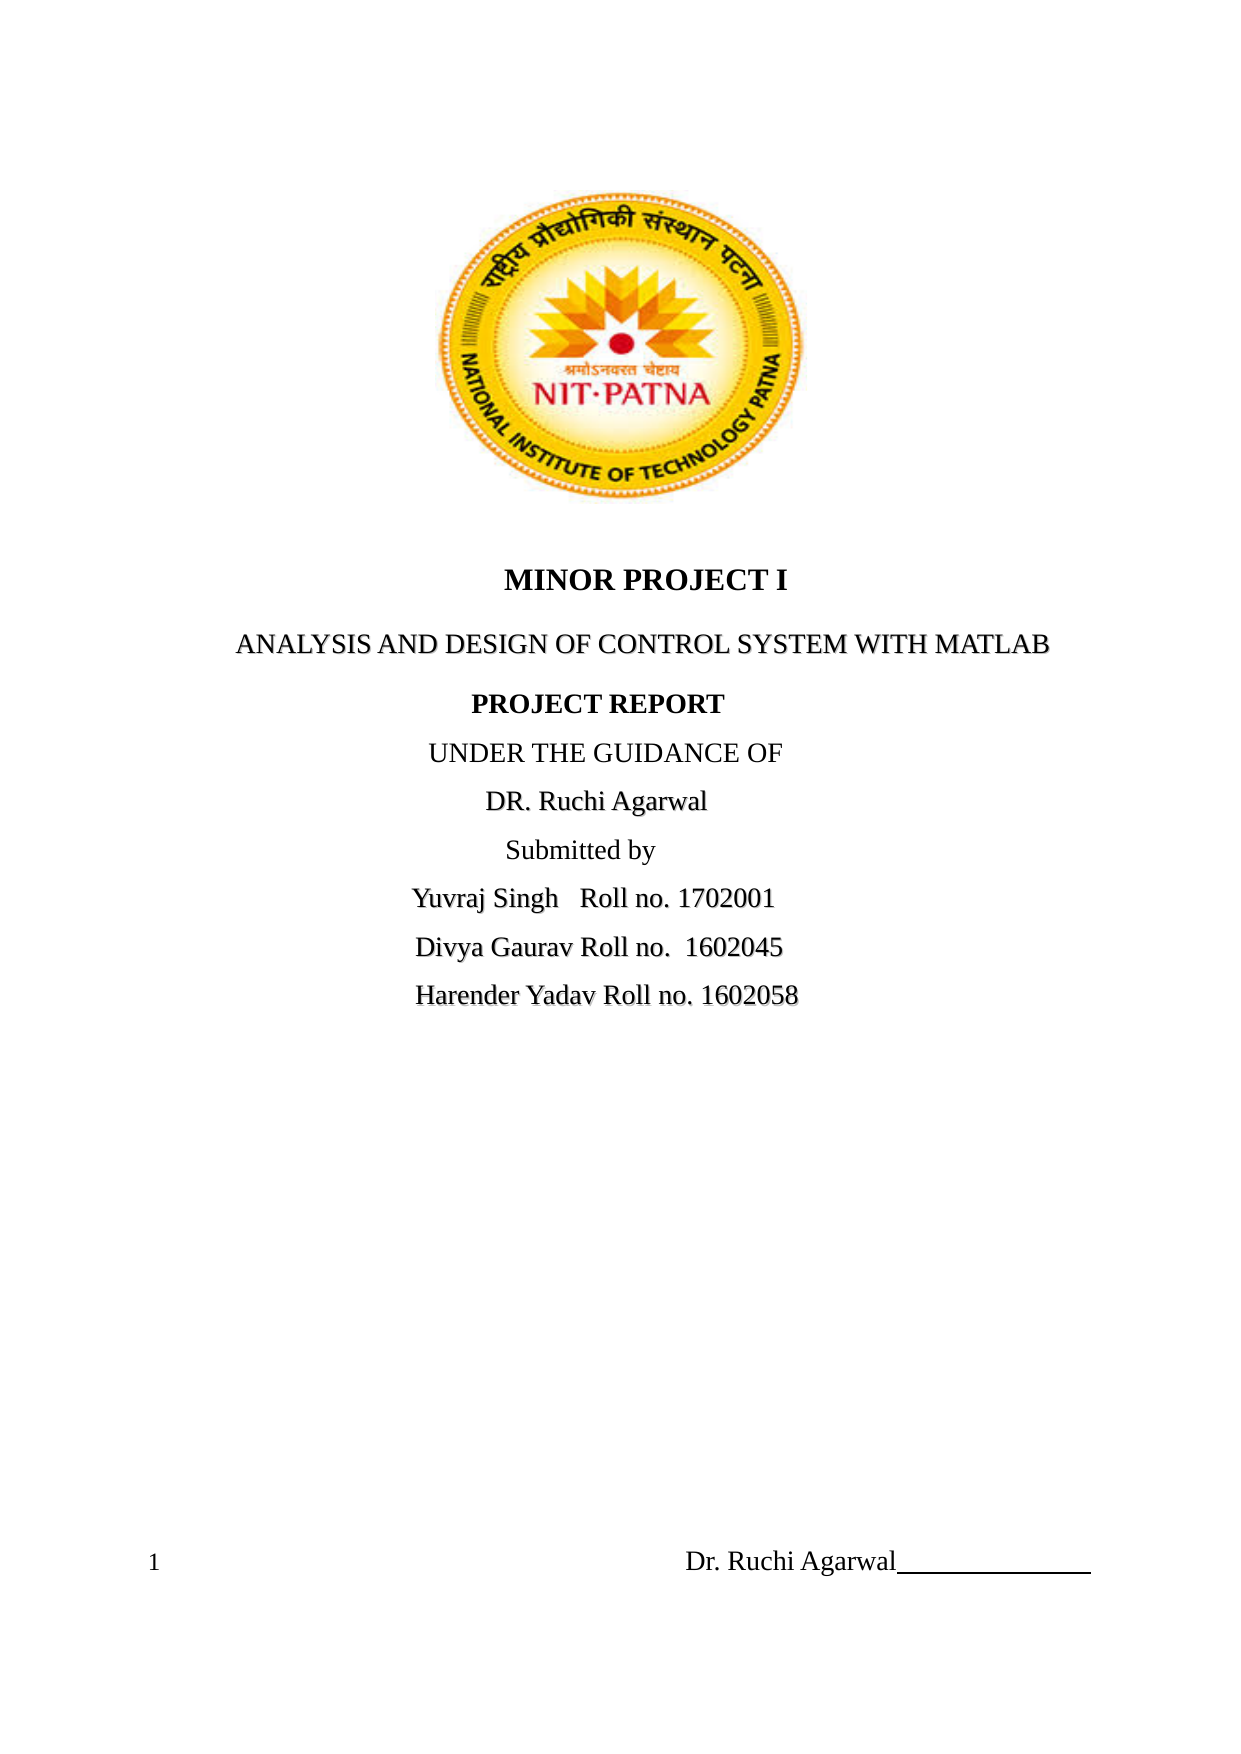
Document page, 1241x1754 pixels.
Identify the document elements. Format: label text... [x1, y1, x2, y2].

text DR. Ruchi Agarwal [148, 784, 1093, 817]
text Divya Gaurav Roll no. 1602045 [148, 930, 1093, 962]
picture [435, 190, 808, 504]
text UNDER THE GUIDANCE OF [148, 736, 1093, 768]
text PROJECT REPORT [148, 687, 1093, 719]
text 1 Dr. Ruchi Agarwal [148, 1544, 1093, 1577]
text ANALYSIS AND DESIGN OF CONTROL SYSTEM WITH MATLAB [148, 627, 1093, 659]
text Harender Yadav Roll no. 1602058 [148, 978, 1093, 1011]
text Yuvraj Singh Roll no. 1702001 [148, 881, 1093, 914]
text Submitted by [148, 833, 1093, 865]
text MINOR PROJECT I [148, 561, 1093, 597]
